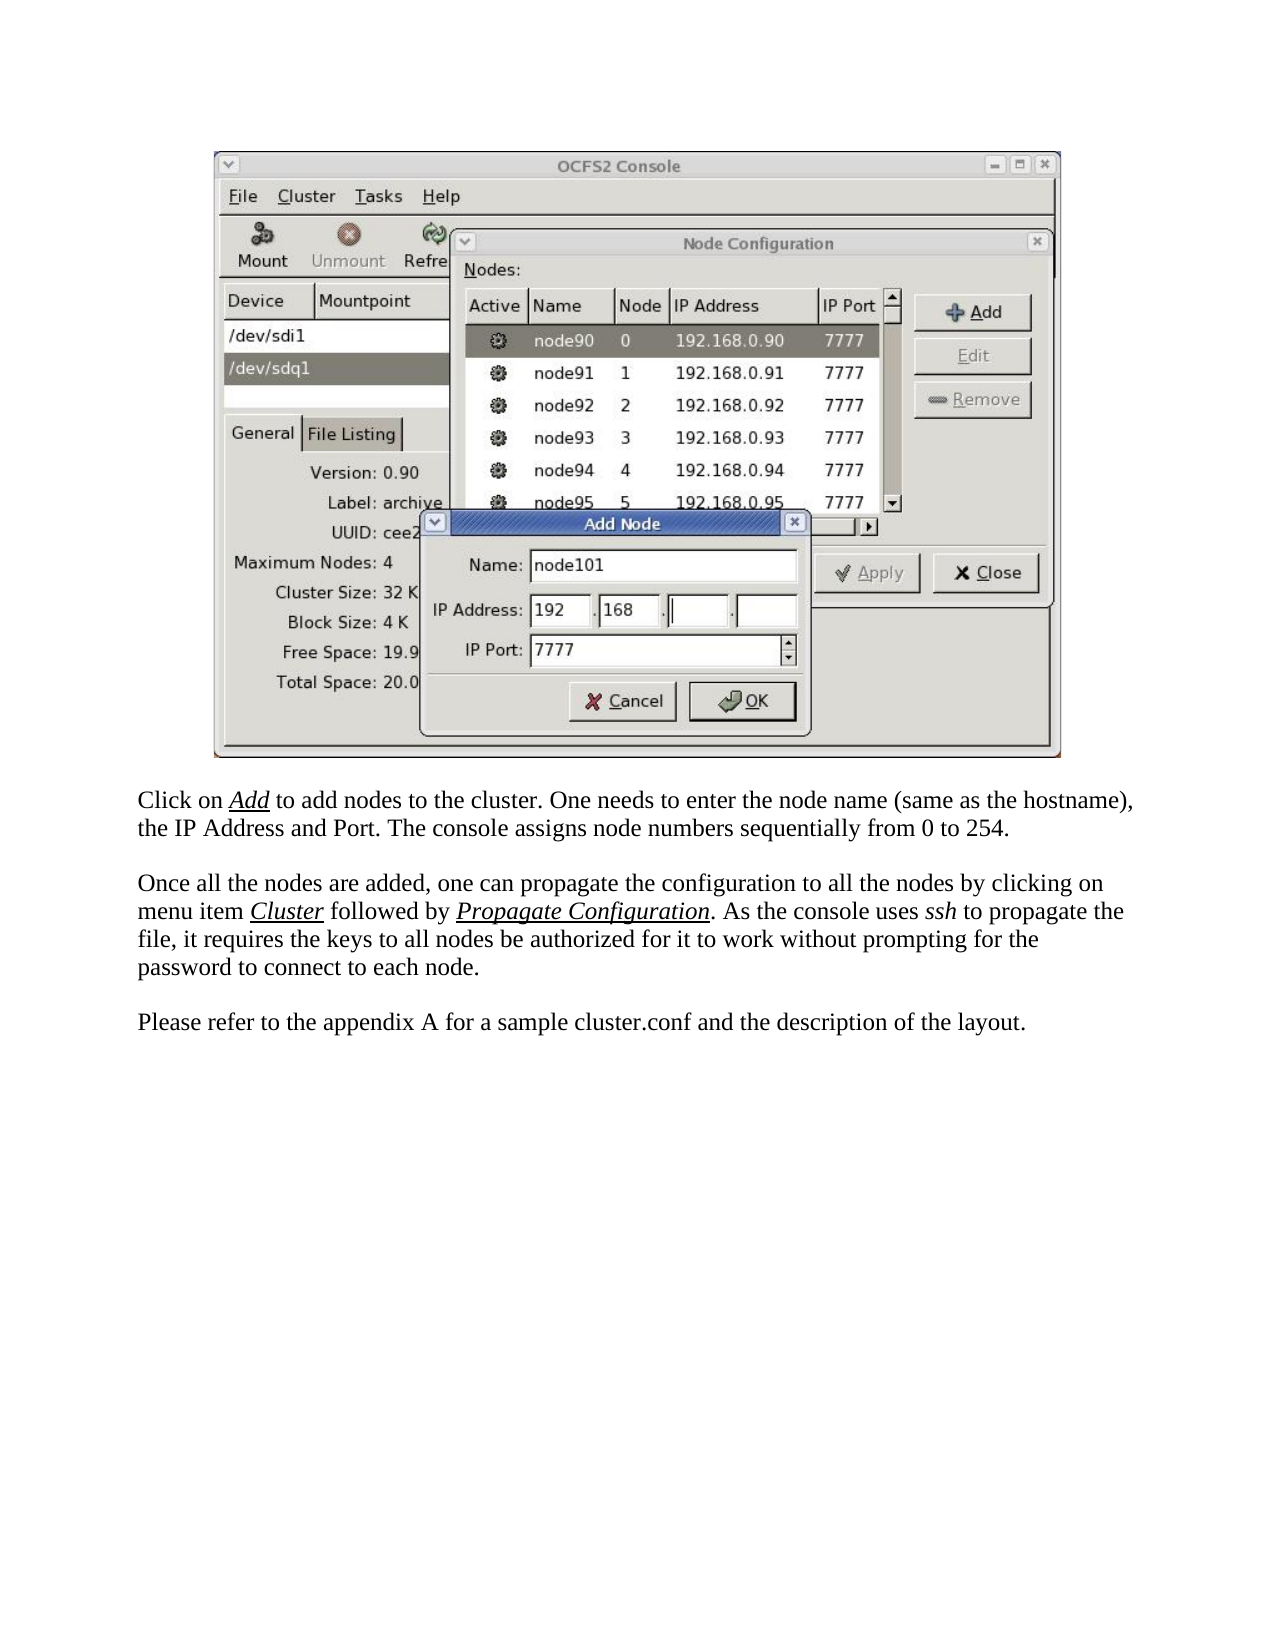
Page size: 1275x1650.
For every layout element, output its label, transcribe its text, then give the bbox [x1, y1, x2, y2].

text Once all the nodes are added, one can propagate the configuration to all the nodes by clicking on menu item Cluster followed by Propagate Configuration. As the console uses ssh to propagate the file, it requires the keys to all nodes be authorized for it to work without prompting for the password to connect to each node. [137, 869, 1138, 980]
text Click on Add to add nodes to the cluster. One needs to enter the node name (same as the hostname), the IP Address and Port. The console assigns node numbers sequentially from 0 to 254. [137, 786, 1138, 842]
picture [213, 151, 1062, 758]
text Please refer to the appendix A for a sample cluster.conf and the description of the layout. [137, 1008, 1138, 1036]
